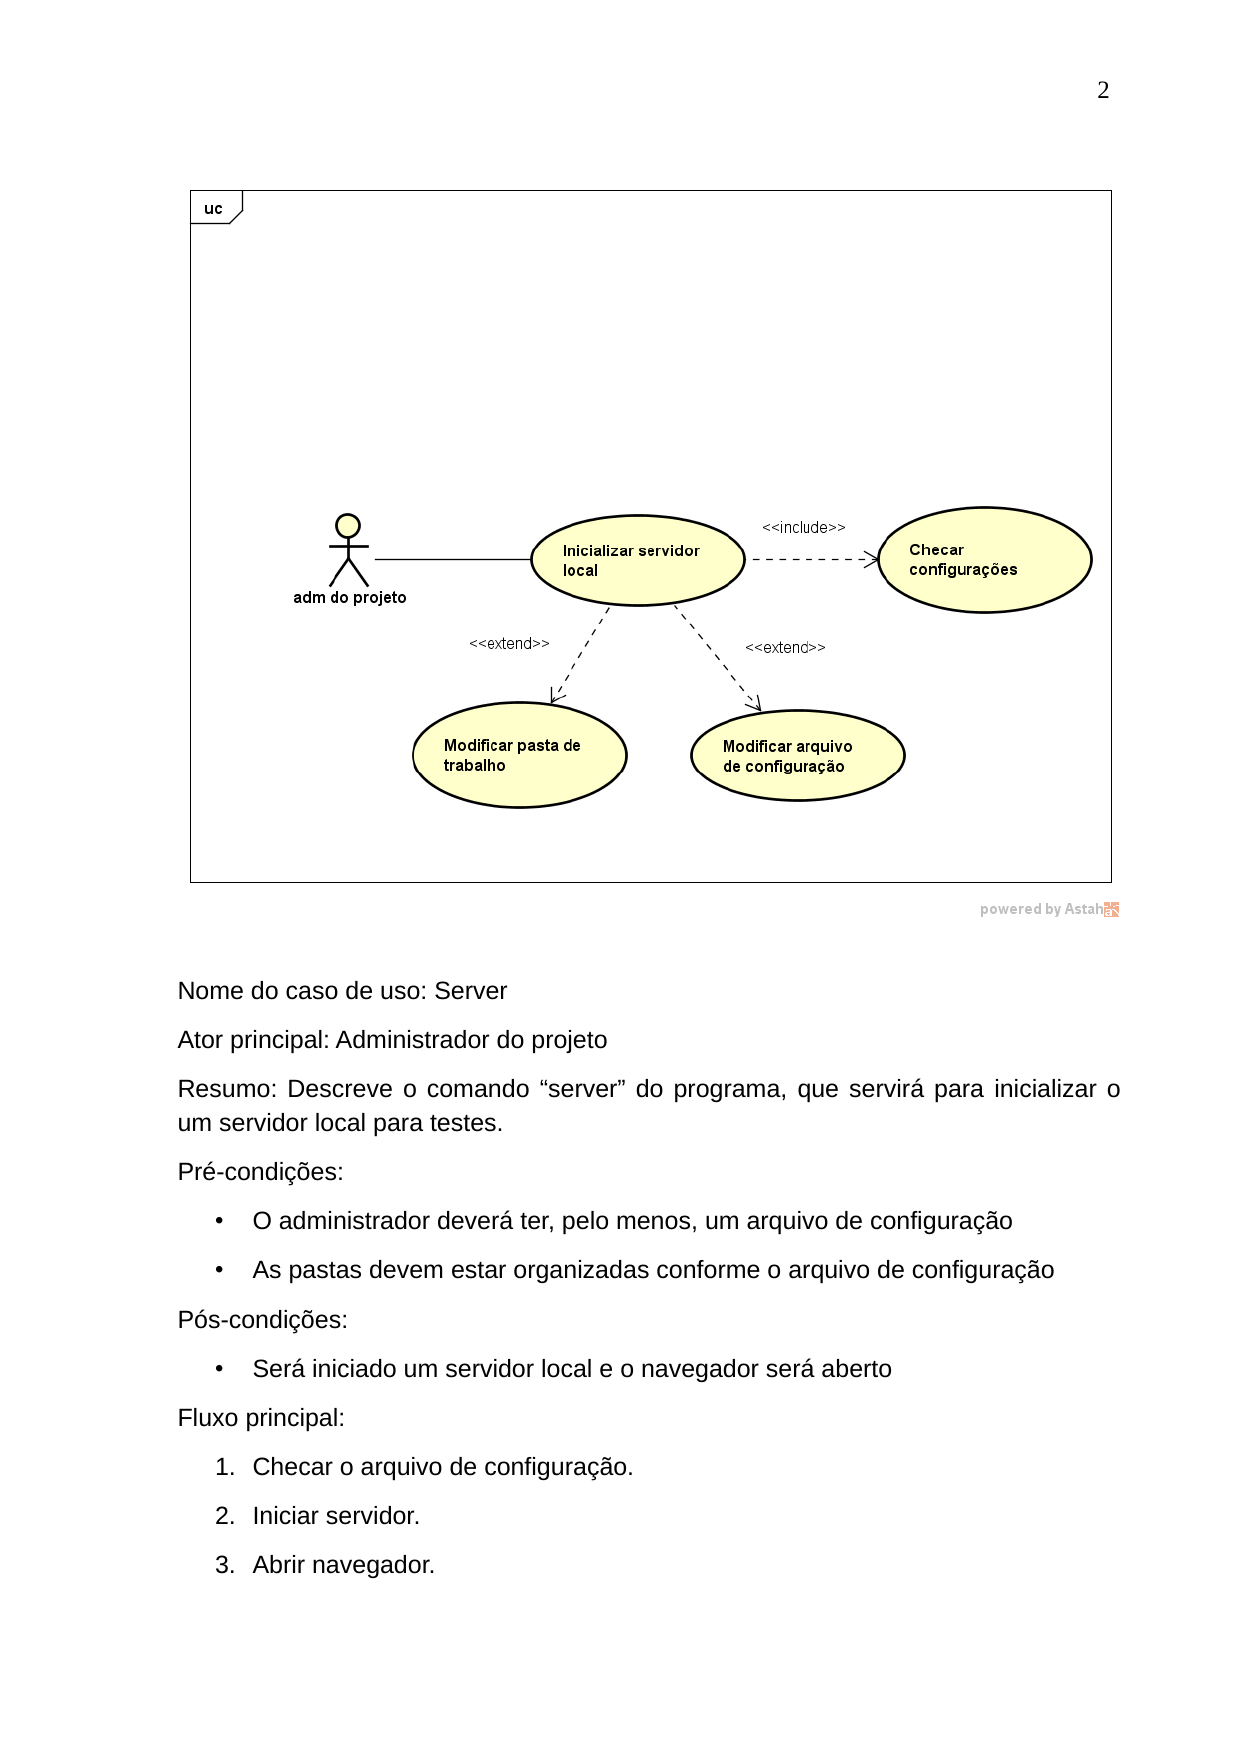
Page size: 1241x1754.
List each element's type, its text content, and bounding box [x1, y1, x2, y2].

list Será iniciado um servidor local e o navegador será aberto [215, 1354, 1122, 1383]
list Pós-condições: [177, 1305, 1122, 1333]
picture [177, 177, 1123, 921]
list Abrir navegador. [215, 1550, 1122, 1579]
text Ator principal: Administrador do projeto [177, 1025, 1122, 1053]
list Fluxo principal: [177, 1403, 1122, 1432]
list As pastas devem estar organizadas conforme o arquivo de configuração [215, 1256, 1122, 1284]
text Resumo: Descreve o comando “server” do programa, que servirá para inicializar o um servidor local para testes. [177, 1074, 1122, 1137]
text Nome do caso de uso: Server [177, 976, 1122, 1004]
text Pré-condições: [177, 1157, 1122, 1186]
list Iniciar servidor. [215, 1501, 1122, 1530]
list O administrador deverá ter, pelo menos, um arquivo de configuração [215, 1206, 1122, 1235]
list Checar o arquivo de configuração. [215, 1452, 1122, 1481]
